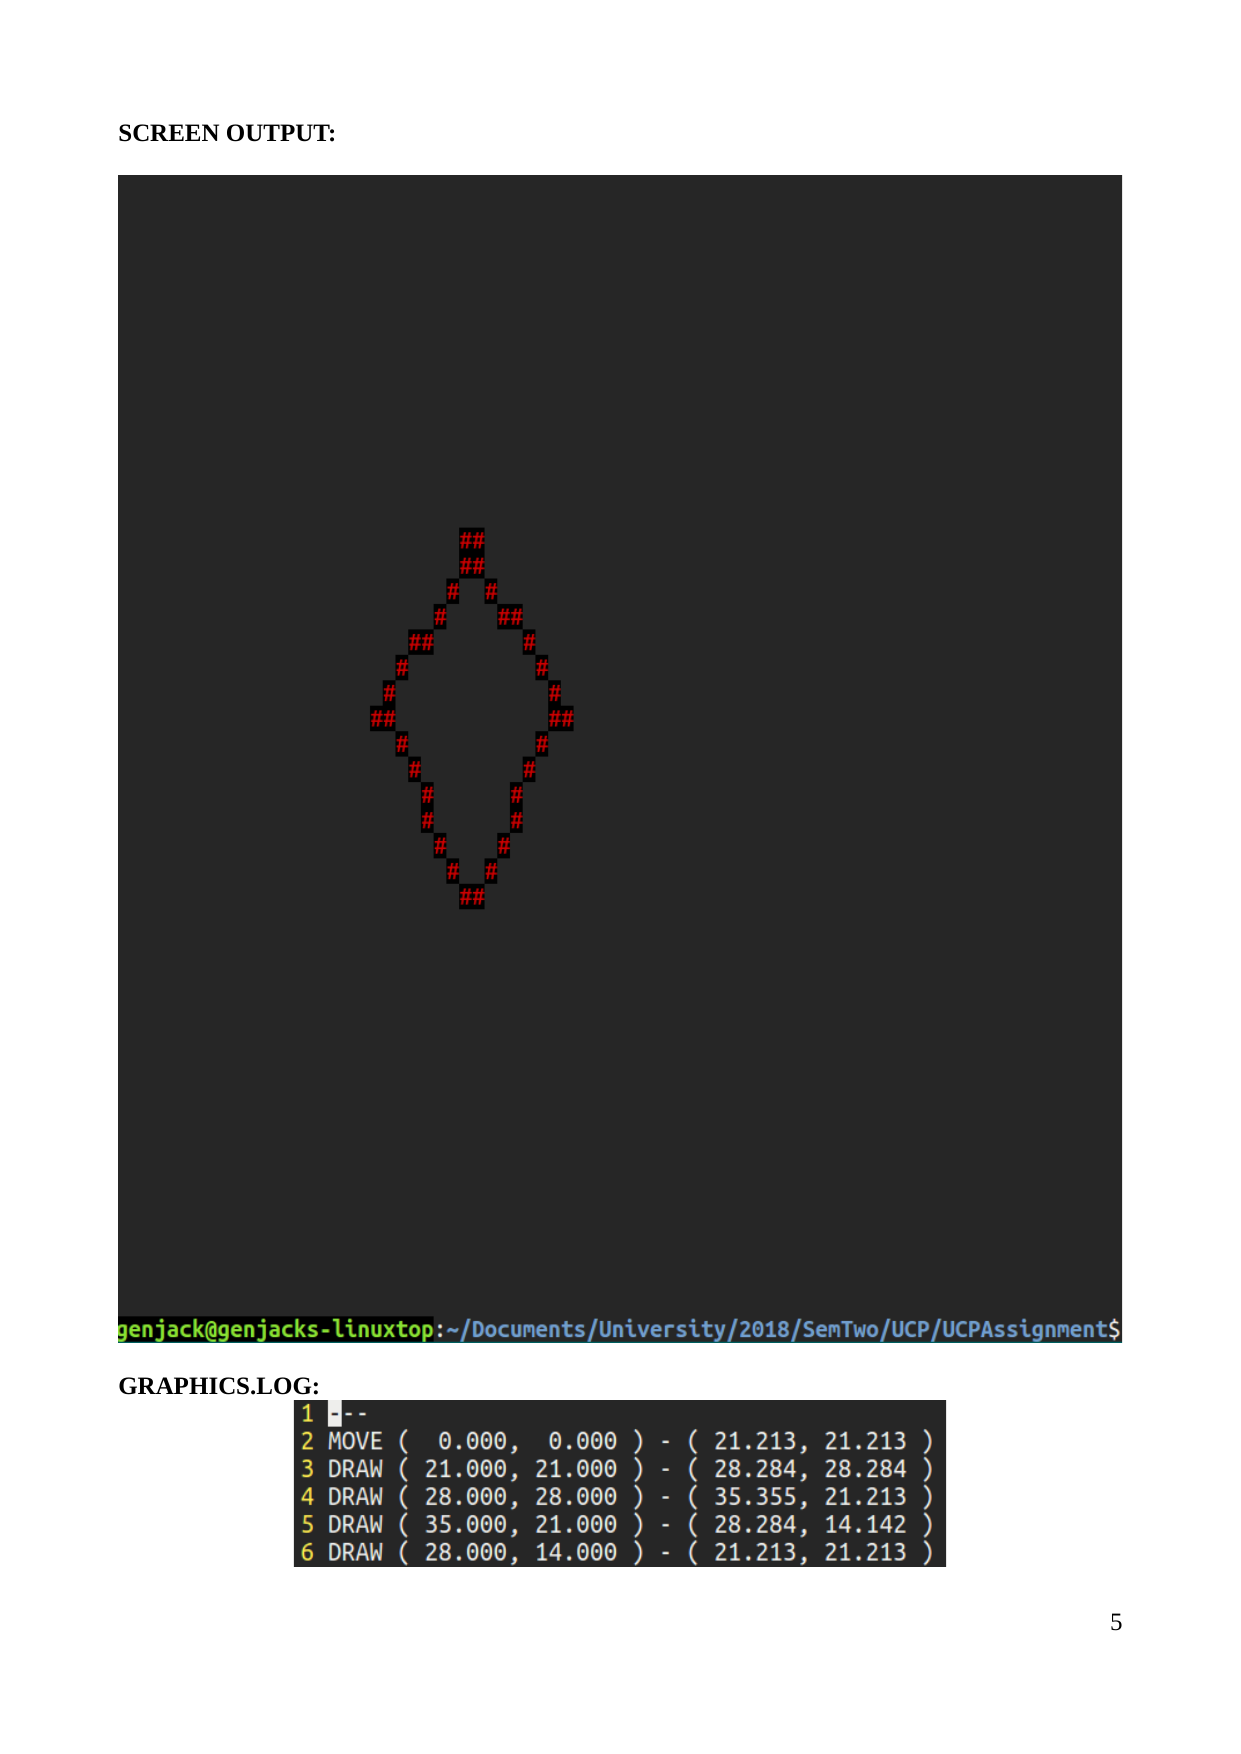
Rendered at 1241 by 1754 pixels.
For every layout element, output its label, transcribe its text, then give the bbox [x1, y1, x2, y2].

text SCREEN OUTPUT: [118, 118, 1122, 147]
text GRAPHICS.LOG: [118, 1371, 1122, 1400]
picture [293, 1400, 947, 1567]
picture [118, 175, 1123, 1343]
